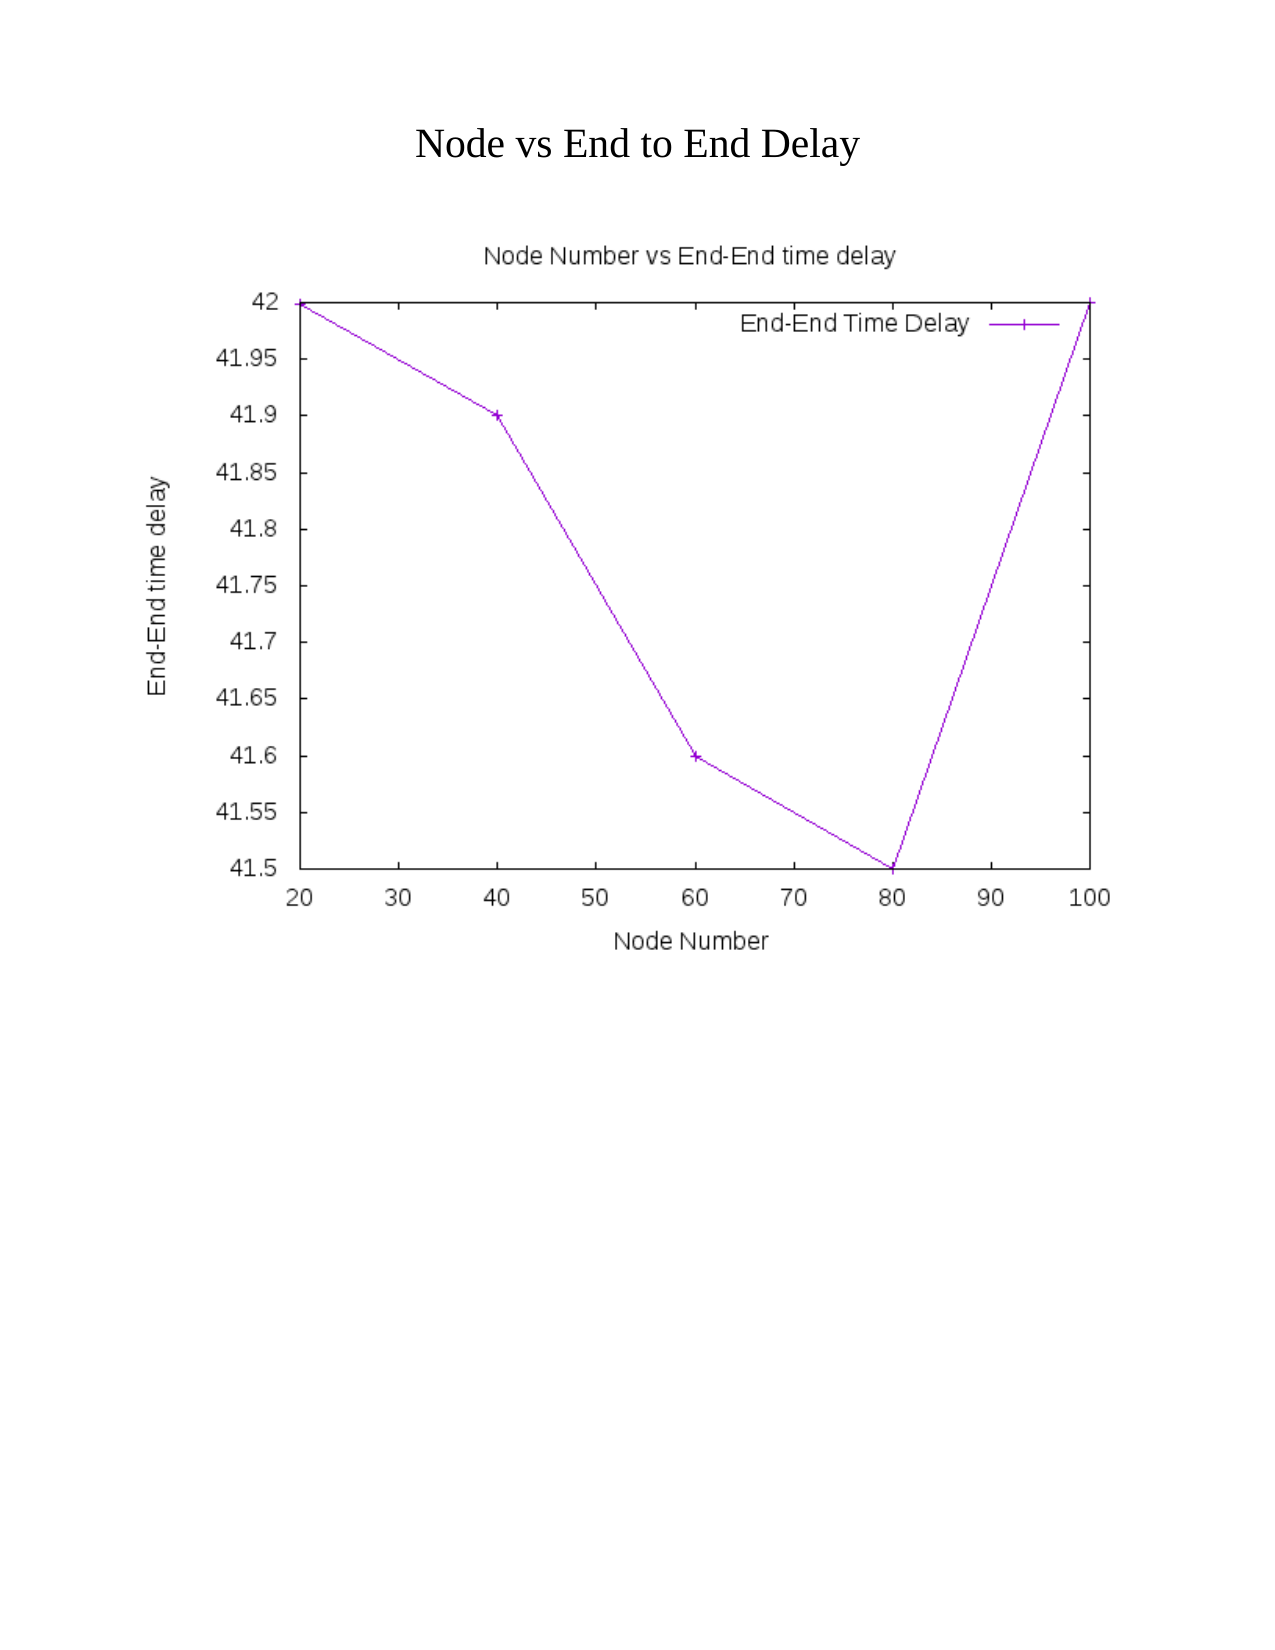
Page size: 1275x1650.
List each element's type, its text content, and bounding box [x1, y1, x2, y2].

text Node vs End to End Delay [118, 118, 1157, 166]
picture [137, 213, 1138, 964]
